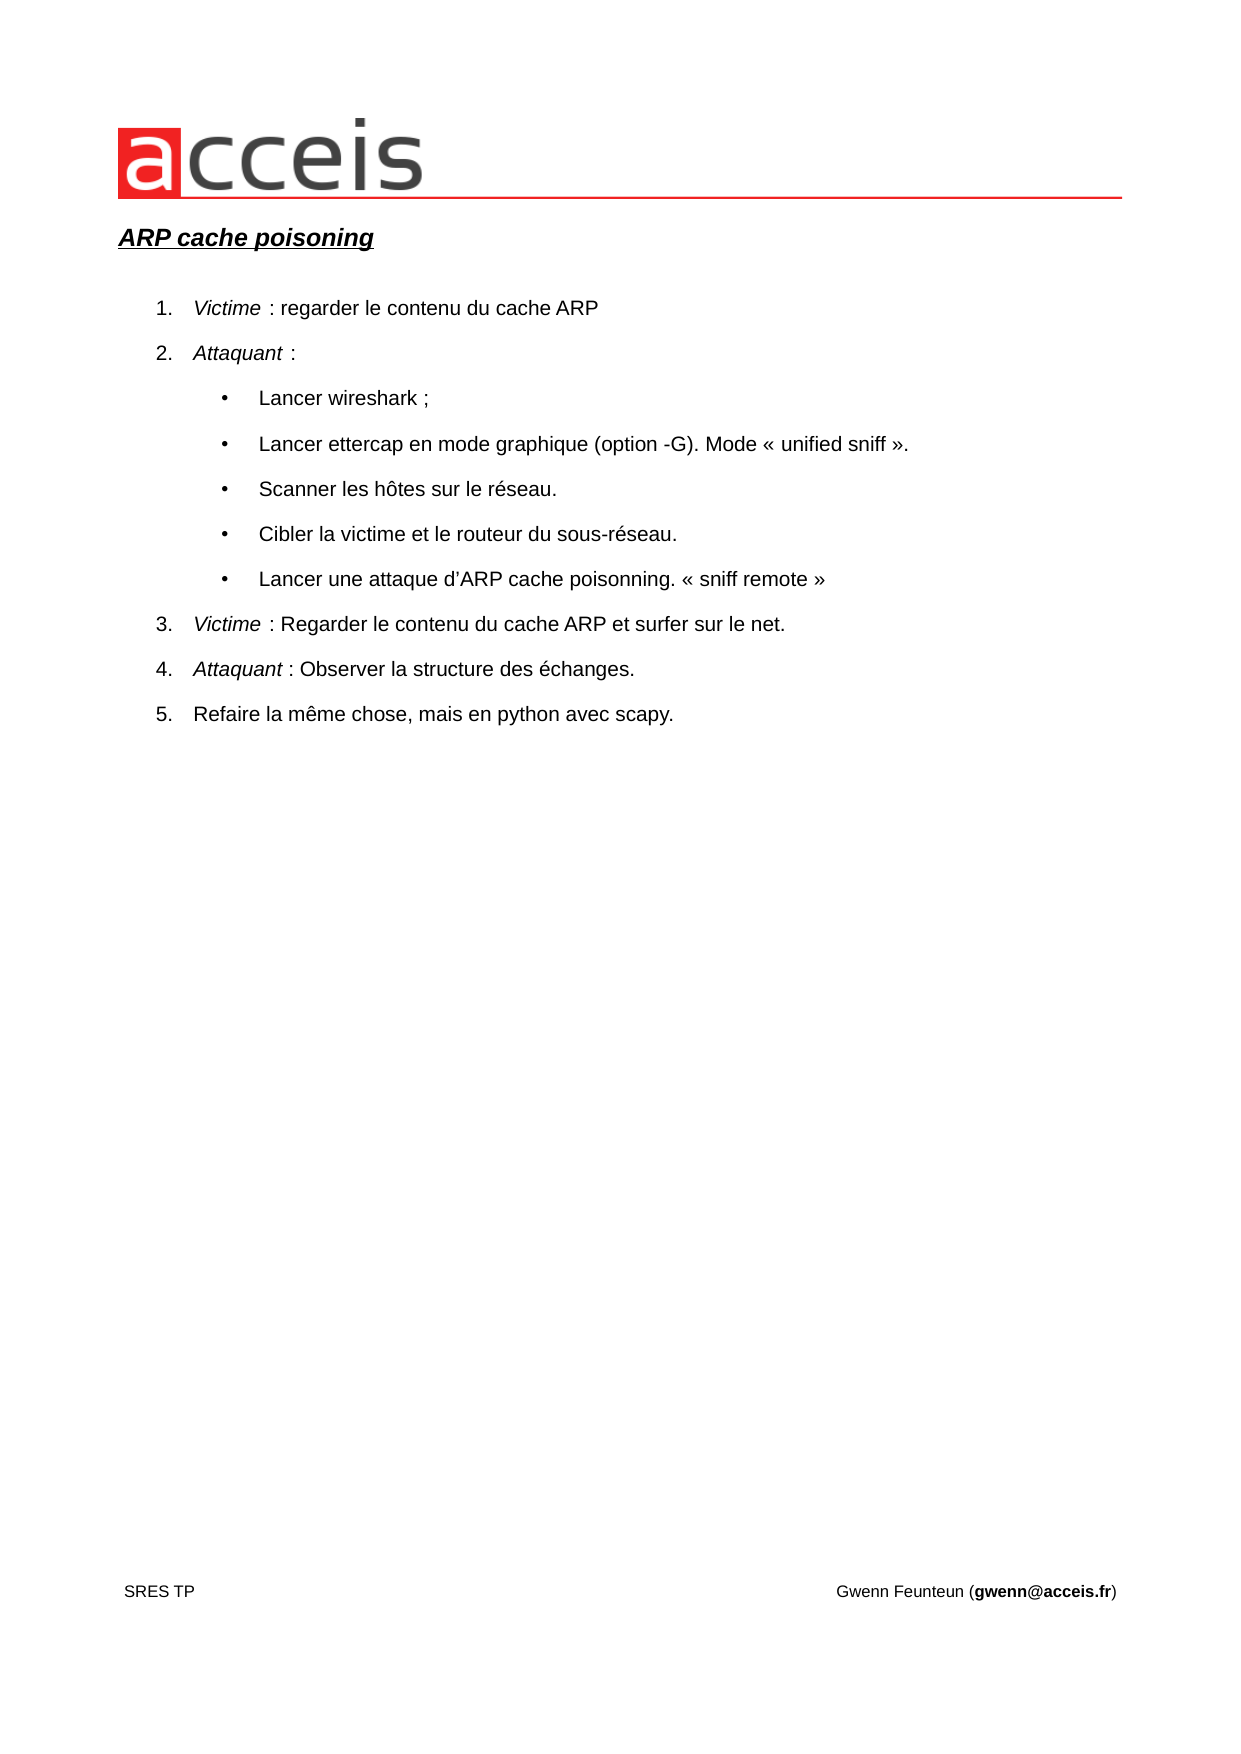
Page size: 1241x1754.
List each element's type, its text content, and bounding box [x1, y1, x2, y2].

list Lancer une attaque d’ARP cache poisonning. « sniff remote » [221, 567, 1122, 591]
list Attaquant : Observer la structure des échanges. [156, 657, 1122, 681]
list Cibler la victime et le routeur du sous-réseau. [221, 522, 1122, 546]
list Lancer wireshark ; [221, 386, 1122, 410]
list Victime : Regarder le contenu du cache ARP et surfer sur le net. [156, 612, 1122, 636]
picture [118, 118, 1123, 199]
list Victime : regarder le contenu du cache ARP [156, 296, 1122, 320]
list Lancer ettercap en mode graphique (option -G). Mode « unified sniff ». [221, 431, 1122, 455]
text ARP cache poisoning [118, 222, 1122, 251]
list Refaire la même chose, mais en python avec scapy. [156, 702, 1122, 726]
list Attaquant : [156, 341, 1122, 365]
list Scanner les hôtes sur le réseau. [221, 476, 1122, 501]
